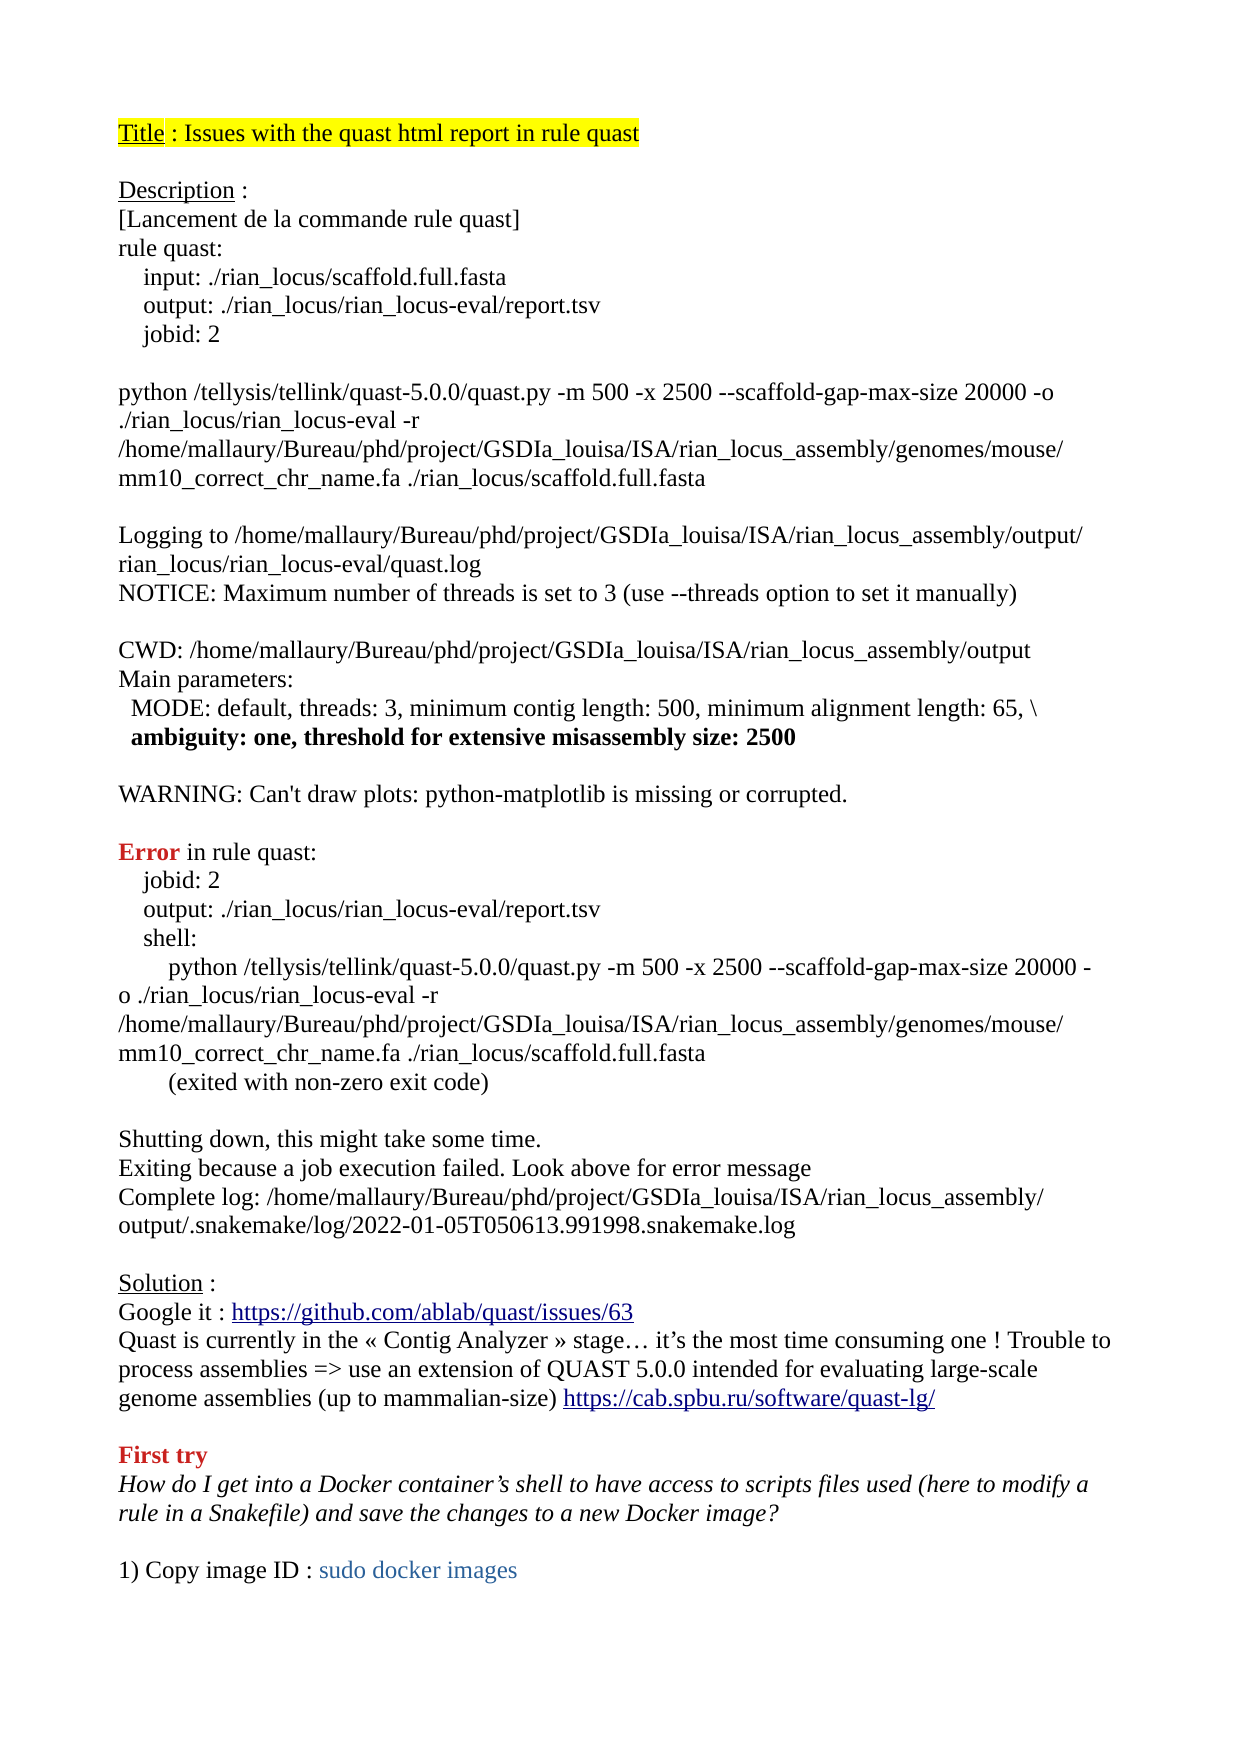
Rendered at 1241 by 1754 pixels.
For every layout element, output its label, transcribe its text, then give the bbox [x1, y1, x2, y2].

text Logging to /home/mallaury/Bureau/phd/project/GSDIa_louisa/ISA/rian_locus_assembly/output/rian_locus/rian_locus-eval/quast.log [118, 521, 1122, 578]
text Title : Issues with the quast html report in rule quast [118, 118, 1122, 147]
text First try [118, 1441, 1122, 1469]
text (exited with non-zero exit code) [118, 1067, 1122, 1096]
text Quast is currently in the « Contig Analyzer » stage… it’s the most time consuming one ! Trouble to process assemblies => use an extension of QUAST 5.0.0 intended for evaluating large-scale genome assemblies (up to mammalian-size) https://cab.spbu.ru/software/quast-lg/ [118, 1326, 1122, 1412]
text python /tellysis/tellink/quast-5.0.0/quast.py -m 500 -x 2500 --scaffold-gap-max-size 20000 -o ./rian_locus/rian_locus-eval -r /home/mallaury/Bureau/phd/project/GSDIa_louisa/ISA/rian_locus_assembly/genomes/mouse/mm10_correct_chr_name.fa ./rian_locus/scaffold.full.fasta [118, 952, 1122, 1067]
text jobid: 2 [118, 866, 1122, 894]
text jobid: 2 [118, 319, 1122, 348]
text CWD: /home/mallaury/Bureau/phd/project/GSDIa_louisa/ISA/rian_locus_assembly/output [118, 636, 1122, 664]
text NOTICE: Maximum number of threads is set to 3 (use --threads option to set it manually) [118, 578, 1122, 607]
text WARNING: Can't draw plots: python-matplotlib is missing or corrupted. [118, 779, 1122, 808]
text Error in rule quast: [118, 837, 1122, 866]
text [Lancement de la commande rule quast] [118, 204, 1122, 233]
text Exiting because a job execution failed. Look above for error message [118, 1153, 1122, 1182]
text MODE: default, threads: 3, minimum contig length: 500, minimum alignment length: 65, \ [118, 693, 1122, 722]
text shell: [118, 923, 1122, 952]
text output: ./rian_locus/rian_locus-eval/report.tsv [118, 291, 1122, 319]
text 1) Copy image ID : sudo docker images [118, 1556, 1122, 1584]
text Solution : [118, 1268, 1122, 1297]
text input: ./rian_locus/scaffold.full.fasta [118, 262, 1122, 291]
text Description : [118, 176, 1122, 204]
text How do I get into a Docker container’s shell to have access to scripts files used (here to modify a rule in a Snakefile) and save the changes to a new Docker image? [118, 1469, 1122, 1527]
text python /tellysis/tellink/quast-5.0.0/quast.py -m 500 -x 2500 --scaffold-gap-max-size 20000 -o ./rian_locus/rian_locus-eval -r /home/mallaury/Bureau/phd/project/GSDIa_louisa/ISA/rian_locus_assembly/genomes/mouse/mm10_correct_chr_name.fa ./rian_locus/scaffold.full.fasta [118, 377, 1122, 492]
text Complete log: /home/mallaury/Bureau/phd/project/GSDIa_louisa/ISA/rian_locus_assembly/output/.snakemake/log/2022-01-05T050613.991998.snakemake.log [118, 1182, 1122, 1239]
text Main parameters: [118, 664, 1122, 693]
text Google it : https://github.com/ablab/quast/issues/63 [118, 1297, 1122, 1326]
text Shutting down, this might take some time. [118, 1124, 1122, 1153]
text ambiguity: one, threshold for extensive misassembly size: 2500 [118, 722, 1122, 751]
text rule quast: [118, 233, 1122, 262]
text output: ./rian_locus/rian_locus-eval/report.tsv [118, 894, 1122, 923]
